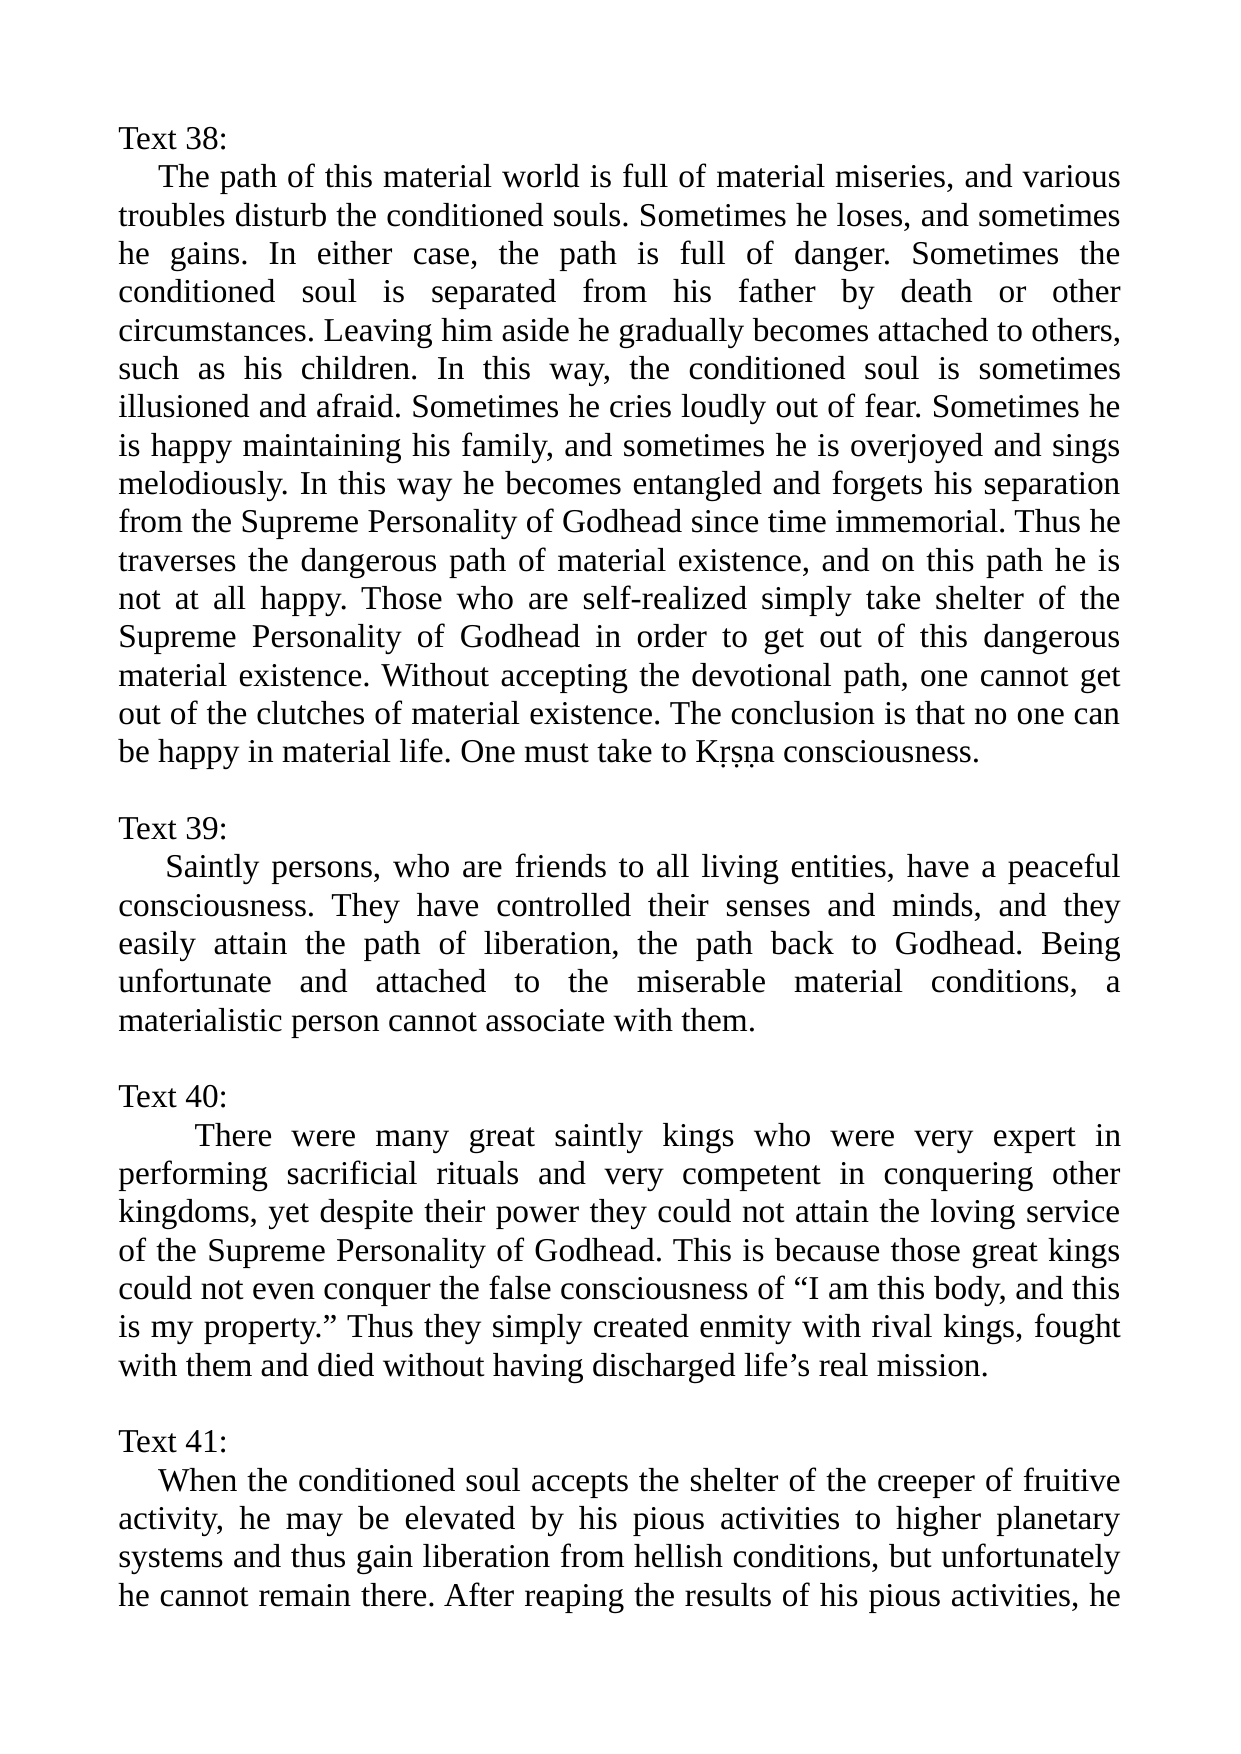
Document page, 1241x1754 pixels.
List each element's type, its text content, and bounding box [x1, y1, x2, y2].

text Text 41: [118, 1421, 1122, 1460]
text When the conditioned soul accepts the shelter of the creeper of fruitive activity, he may be elevated by his pious activities to higher planetary systems and thus gain liberation from hellish conditions, but unfortunately he cannot remain there. After reaping the results of his pious activities, he [118, 1460, 1122, 1613]
text Text 40: [118, 1076, 1122, 1115]
text The path of this material world is full of material miseries, and various troubles disturb the conditioned souls. Sometimes he loses, and sometimes he gains. In either case, the path is full of danger. Sometimes the conditioned soul is separated from his father by death or other circumstances. Leaving him aside he gradually becomes attached to others, such as his children. In this way, the conditioned soul is sometimes illusioned and afraid. Sometimes he cries loudly out of fear. Sometimes he is happy maintaining his family, and sometimes he is overjoyed and sings melodiously. In this way he becomes entangled and forgets his separation from the Supreme Personality of Godhead since time immemorial. Thus he traverses the dangerous path of material existence, and on this path he is not at all happy. Those who are self-realized simply take shelter of the Supreme Personality of Godhead in order to get out of this dangerous material existence. Without accepting the devotional path, one cannot get out of the clutches of material existence. The conclusion is that no one can be happy in material life. One must take to Kṛṣṇa consciousness. [118, 156, 1122, 770]
text Text 38: [118, 118, 1122, 156]
text There were many great saintly kings who were very expert in performing sacrificial rituals and very competent in conquering other kingdoms, yet despite their power they could not attain the loving service of the Supreme Personality of Godhead. This is because those great kings could not even conquer the false consciousness of “I am this body, and this is my property.” Thus they simply created enmity with rival kings, fought with them and died without having discharged life’s real mission. [118, 1115, 1122, 1383]
text Saintly persons, who are friends to all living entities, have a peaceful consciousness. They have controlled their senses and minds, and they easily attain the path of liberation, the path back to Godhead. Being unfortunate and attached to the miserable material conditions, a materialistic person cannot associate with them. [118, 846, 1122, 1038]
text Text 39: [118, 808, 1122, 846]
